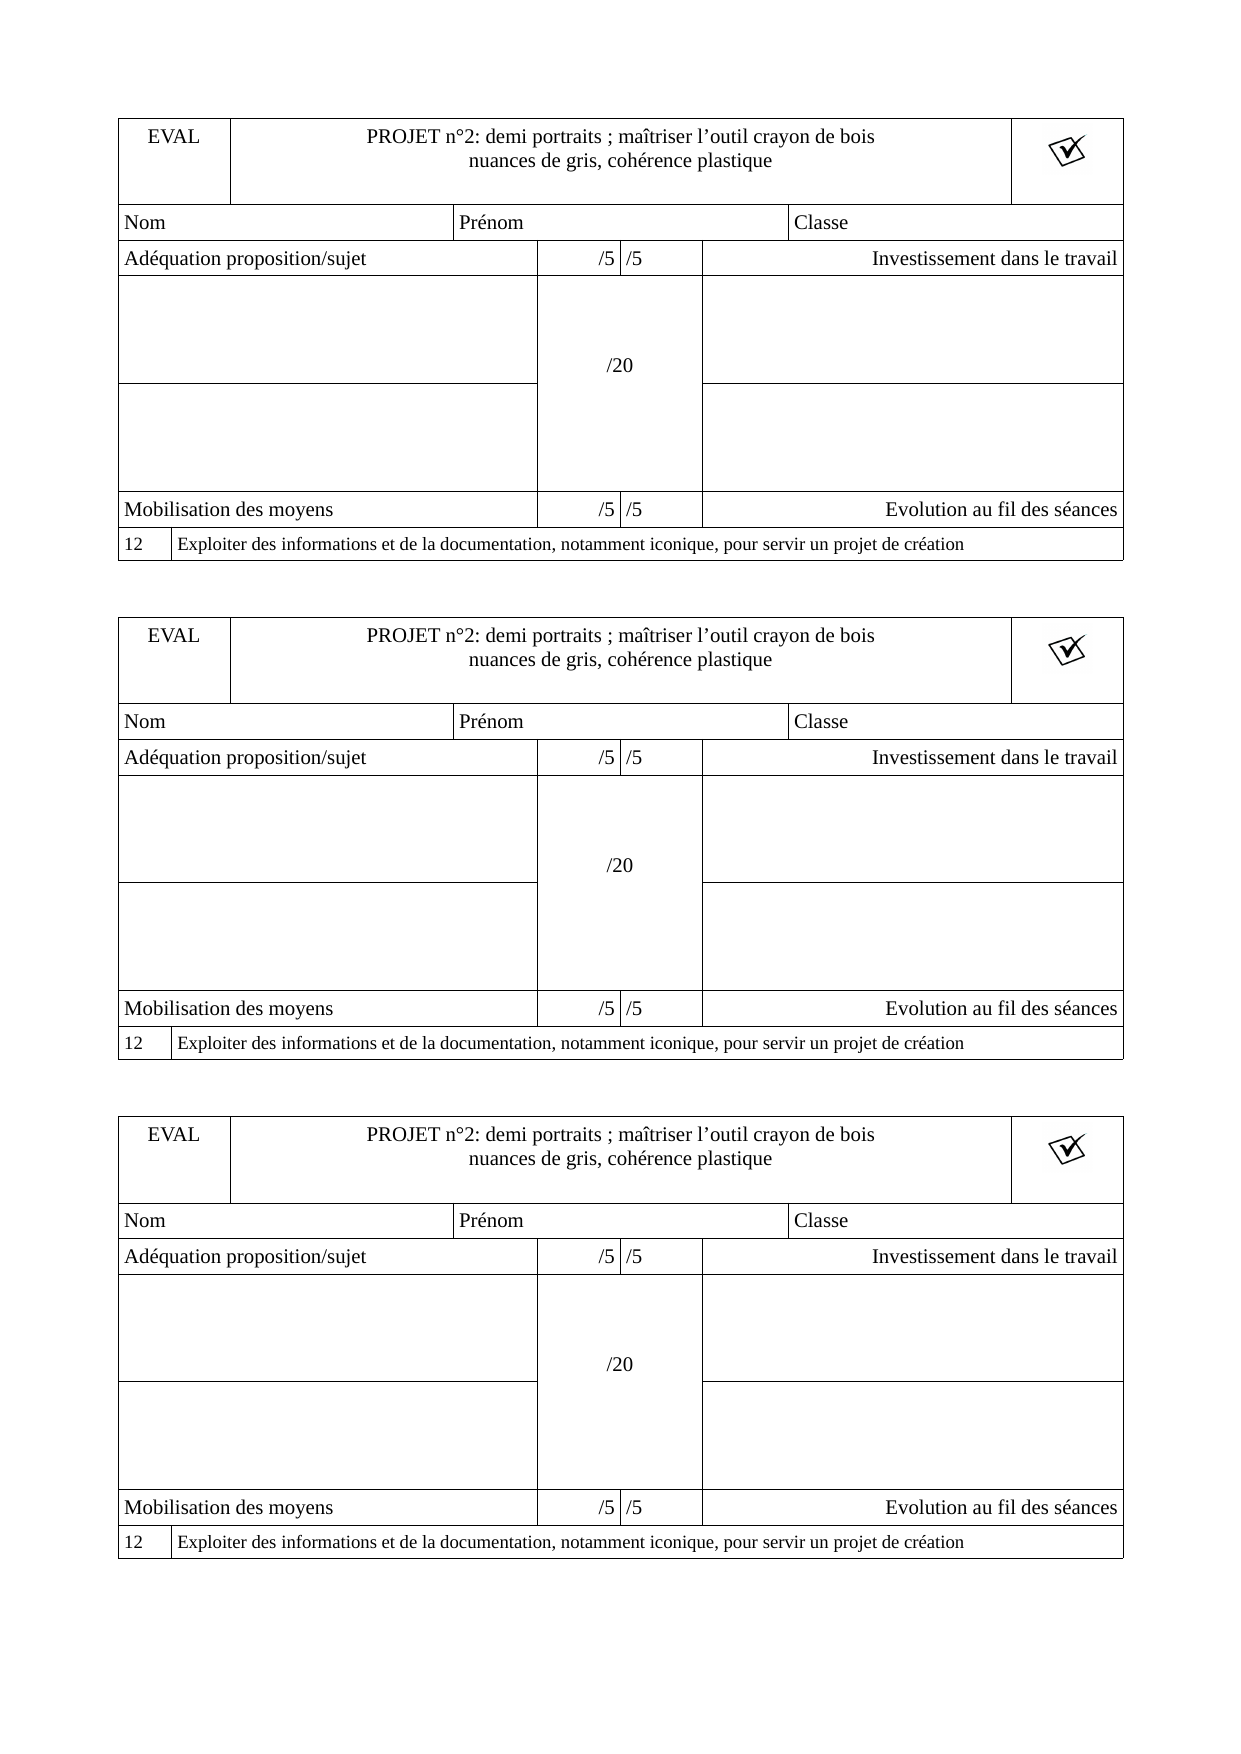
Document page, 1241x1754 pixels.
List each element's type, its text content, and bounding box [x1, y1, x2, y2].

table_cell [119, 384, 537, 491]
table_cell Prénom [454, 704, 788, 739]
table_cell Exploiter des informations et de la documentation, notamment iconique, pour servir un projet de création [172, 1027, 1123, 1059]
picture [1042, 623, 1093, 674]
table_cell /20 [538, 276, 702, 491]
table_header [1012, 674, 1123, 703]
table_cell Evolution au fil des séances [703, 492, 1123, 527]
table_cell Classe [789, 704, 1123, 739]
table_cell /5 [621, 1490, 702, 1525]
table_cell Evolution au fil des séances [703, 1490, 1123, 1525]
table_cell /5 [538, 1490, 620, 1525]
table_cell /20 [538, 1275, 702, 1489]
table_cell [703, 1382, 1123, 1489]
table_cell /5 [621, 740, 702, 774]
table_cell /5 [538, 241, 620, 275]
table_header [1012, 119, 1123, 204]
table_cell 12 [119, 1027, 171, 1059]
table_cell [703, 776, 1123, 882]
table_header PROJET n°2: demi portraits ; maîtriser l’outil crayon de bois nuances de gris, cohérence plastique [231, 1117, 1011, 1202]
table_cell [703, 1275, 1123, 1381]
table_cell Investissement dans le travail [703, 241, 1123, 275]
table_cell Exploiter des informations et de la documentation, notamment iconique, pour servir un projet de création [172, 1526, 1123, 1558]
table_cell /5 [538, 1239, 620, 1274]
table_cell /5 [621, 1239, 702, 1274]
table_cell Investissement dans le travail [703, 1239, 1123, 1274]
table_cell [119, 883, 537, 990]
table_cell /5 [538, 740, 620, 774]
table_cell Nom [119, 205, 453, 240]
table_cell /5 [538, 991, 620, 1026]
table_cell Adéquation proposition/sujet [119, 241, 537, 275]
table_cell 12 [119, 1526, 171, 1558]
table_cell /20 [538, 776, 702, 990]
table_header PROJET n°2: demi portraits ; maîtriser l’outil crayon de bois nuances de gris, cohérence plastique [231, 119, 1011, 204]
table_cell Mobilisation des moyens [119, 1490, 537, 1525]
table_header EVAL [119, 618, 230, 703]
table_cell [703, 384, 1123, 491]
table_cell [703, 276, 1123, 383]
table_cell Prénom [454, 1204, 788, 1238]
table_cell Classe [789, 205, 1123, 240]
table_header EVAL [119, 1117, 230, 1202]
table_cell /5 [621, 241, 702, 275]
table_cell Classe [789, 1204, 1123, 1238]
table_cell [119, 1275, 537, 1381]
table_cell Nom [119, 704, 453, 739]
table_header [1012, 1117, 1123, 1202]
table_cell Mobilisation des moyens [119, 492, 537, 527]
table_cell Adéquation proposition/sujet [119, 1239, 537, 1274]
table_cell Mobilisation des moyens [119, 991, 537, 1026]
picture [1042, 1122, 1093, 1173]
table_header PROJET n°2: demi portraits ; maîtriser l’outil crayon de bois nuances de gris, cohérence plastique [231, 618, 1011, 703]
picture [1042, 123, 1093, 175]
table_cell Nom [119, 1204, 453, 1238]
table_cell /5 [538, 492, 620, 527]
table_cell /5 [621, 492, 702, 527]
table_cell [119, 276, 537, 383]
table_cell Exploiter des informations et de la documentation, notamment iconique, pour servir un projet de création [172, 528, 1123, 560]
table_cell Investissement dans le travail [703, 740, 1123, 774]
table_cell Prénom [454, 205, 788, 240]
table_cell [703, 883, 1123, 990]
table_header EVAL [119, 119, 230, 204]
table_cell Evolution au fil des séances [703, 991, 1123, 1026]
table_cell Adéquation proposition/sujet [119, 740, 537, 774]
table_cell [119, 776, 537, 882]
table_header [1012, 618, 1123, 673]
table_cell /5 [621, 991, 702, 1026]
table_cell [119, 1382, 537, 1489]
table_cell 12 [119, 528, 171, 560]
